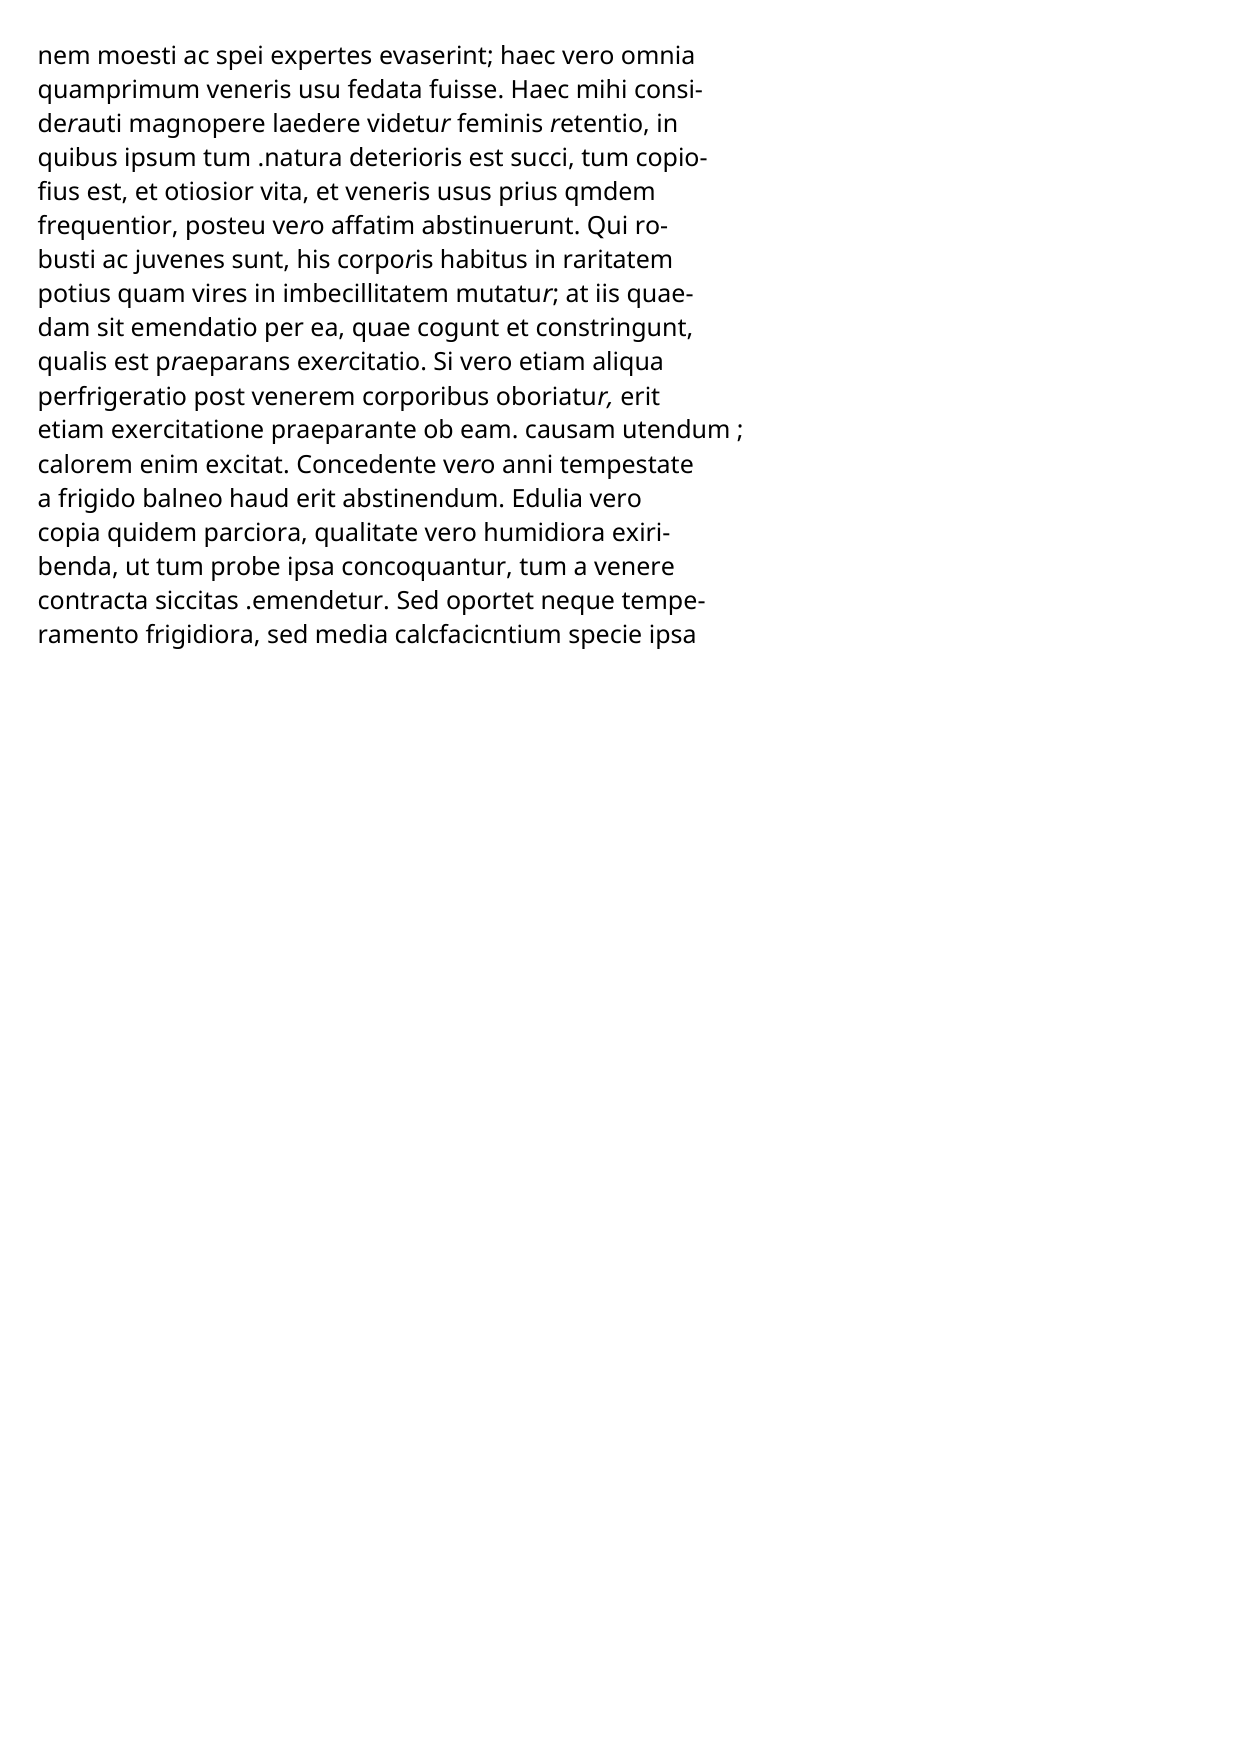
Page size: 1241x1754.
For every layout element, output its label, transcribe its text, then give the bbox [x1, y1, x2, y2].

text nem moesti ac spei expertes evaserint; haec vero omnia quamprimum veneris usu fedata fuisse. Haec mihi consi- derauti magnopere laedere videtur feminis retentio, in quibus ipsum tum .natura deterioris est succi, tum copio- fius est, et otiosior vita, et veneris usus prius qmdem frequentior, posteu vero affatim abstinuerunt. Qui ro- busti ac juvenes sunt, his corporis habitus in raritatem potius quam vires in imbecillitatem mutatur; at iis quae- dam sit emendatio per ea, quae cogunt et constringunt, qualis est praeparans exercitatio. Si vero etiam aliqua perfrigeratio post venerem corporibus oboriatur, erit etiam exercitatione praeparante ob eam. causam utendum ; calorem enim excitat. Concedente vero anni tempestate a frigido balneo haud erit abstinendum. Edulia vero copia quidem parciora, qualitate vero humidiora exiri- benda, ut tum probe ipsa concoquantur, tum a venere contracta siccitas .emendetur. Sed oportet neque tempe- ramento frigidiora, sed media calcfacicntium specie ipsa [37, 37, 1203, 651]
